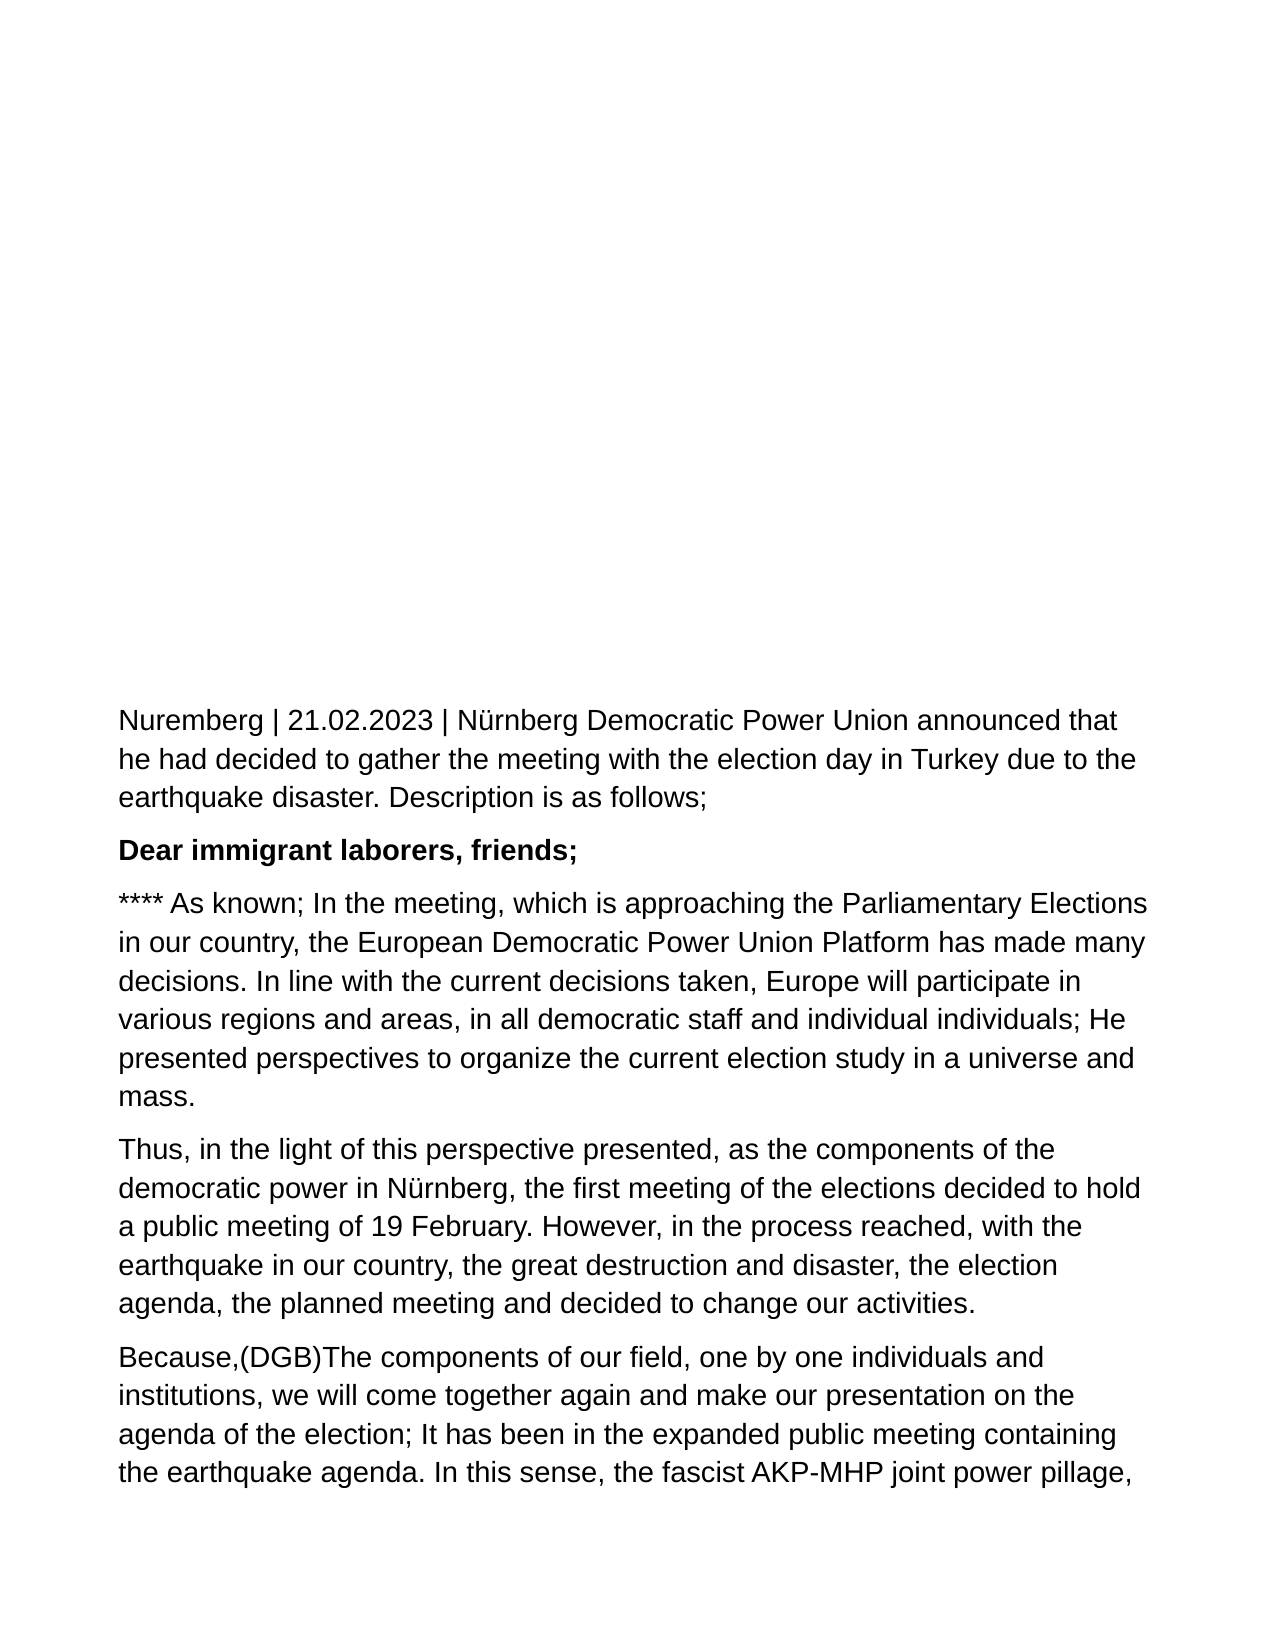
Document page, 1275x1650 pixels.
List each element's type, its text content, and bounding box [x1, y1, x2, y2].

text Dear immigrant laborers, friends; [118, 833, 1157, 867]
text Because,(DGB)The components of our field, one by one individuals and institutions, we will come together again and make our presentation on the agenda of the election; It has been in the expanded public meeting containing the earthquake agenda. In this sense, the fascist AKP-MHP joint power pillage, [118, 1340, 1157, 1489]
text Thus, in the light of this perspective presented, as the components of the democratic power in Nürnberg, the first meeting of the elections decided to hold a public meeting of 19 February. However, in the process reached, with the earthquake in our country, the great destruction and disaster, the election agenda, the planned meeting and decided to change our activities. [118, 1132, 1157, 1320]
text Nuremberg | 21.02.2023 | Nürnberg Democratic Power Union announced that he had decided to gather the meeting with the election day in Turkey due to the earthquake disaster. Description is as follows; [118, 118, 1157, 814]
text **** As known; In the meeting, which is approaching the Parliamentary Elections in our country, the European Democratic Power Union Platform has made many decisions. In line with the current decisions taken, Europe will participate in various regions and areas, in all democratic staff and individual individuals; He presented perspectives to organize the current election study in a universe and mass. [118, 887, 1157, 1113]
